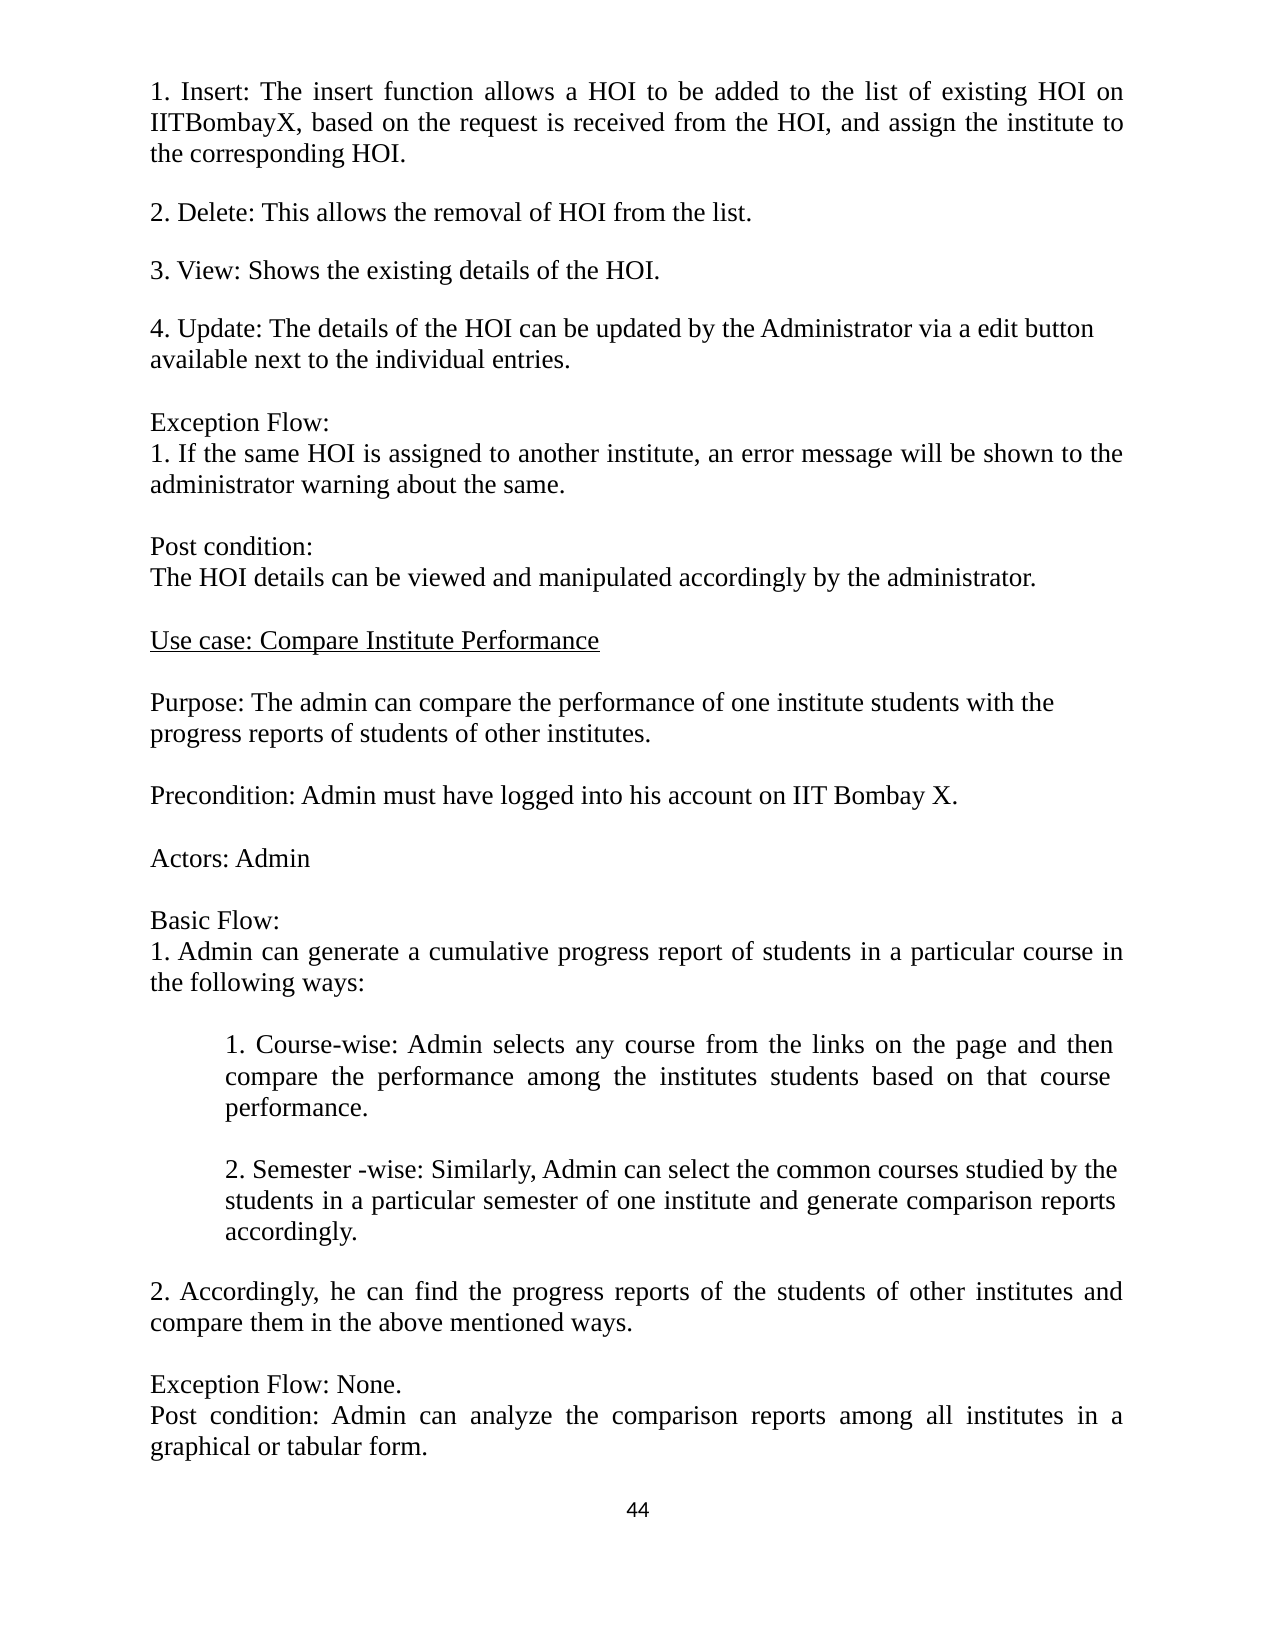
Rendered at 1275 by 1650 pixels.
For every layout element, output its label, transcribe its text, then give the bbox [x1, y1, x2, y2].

text The HOI details can be viewed and manipulated accordingly by the administrator. [150, 561, 1125, 593]
text Post condition: Admin can analyze the comparison reports among all institutes in a graphical or tabular form. [150, 1399, 1125, 1462]
text Basic Flow: [150, 904, 1125, 935]
text 4. Update: The details of the HOI can be updated by the Administrator via a edit button available next to the individual entries. Exception Flow: [150, 312, 1125, 437]
text Purpose: The admin can compare the performance of one institute students with the progress reports of students of other institutes. Precondition: Admin must have logged into his account on IIT Bombay X. [150, 686, 1125, 811]
text 1. If the same HOI is assigned to another institute, an error message will be shown to the administrator warning about the same. [150, 437, 1125, 499]
text 2. Delete: This allows the removal of HOI from the list. [150, 196, 1125, 227]
text 2. Accordingly, he can find the progress reports of the students of other institutes and compare them in the above mentioned ways. [150, 1275, 1125, 1337]
text Actors: Admin [150, 842, 1125, 873]
text 1. Admin can generate a cumulative progress report of students in a particular course in the following ways: [150, 935, 1125, 997]
text 1. Course-wise: Admin selects any course from the links on the page and then compare the performance among the institutes students based on that course performance. [150, 1029, 1125, 1122]
text Post condition: [150, 530, 1125, 561]
text 1. Insert: The insert function allows a HOI to be added to the list of existing HOI on IITBombayX, based on the request is received from the HOI, and assign the institute to the corresponding HOI. [150, 75, 1125, 168]
text 2. Semester -wise: Similarly, Admin can select the common courses studied by the students in a particular semester of one institute and generate comparison reports accordingly. [150, 1153, 1125, 1247]
text Use case: Compare Institute Performance [150, 624, 1125, 655]
text Exception Flow: None. [150, 1368, 1125, 1399]
text 3. View: Shows the existing details of the HOI. [150, 254, 1125, 285]
